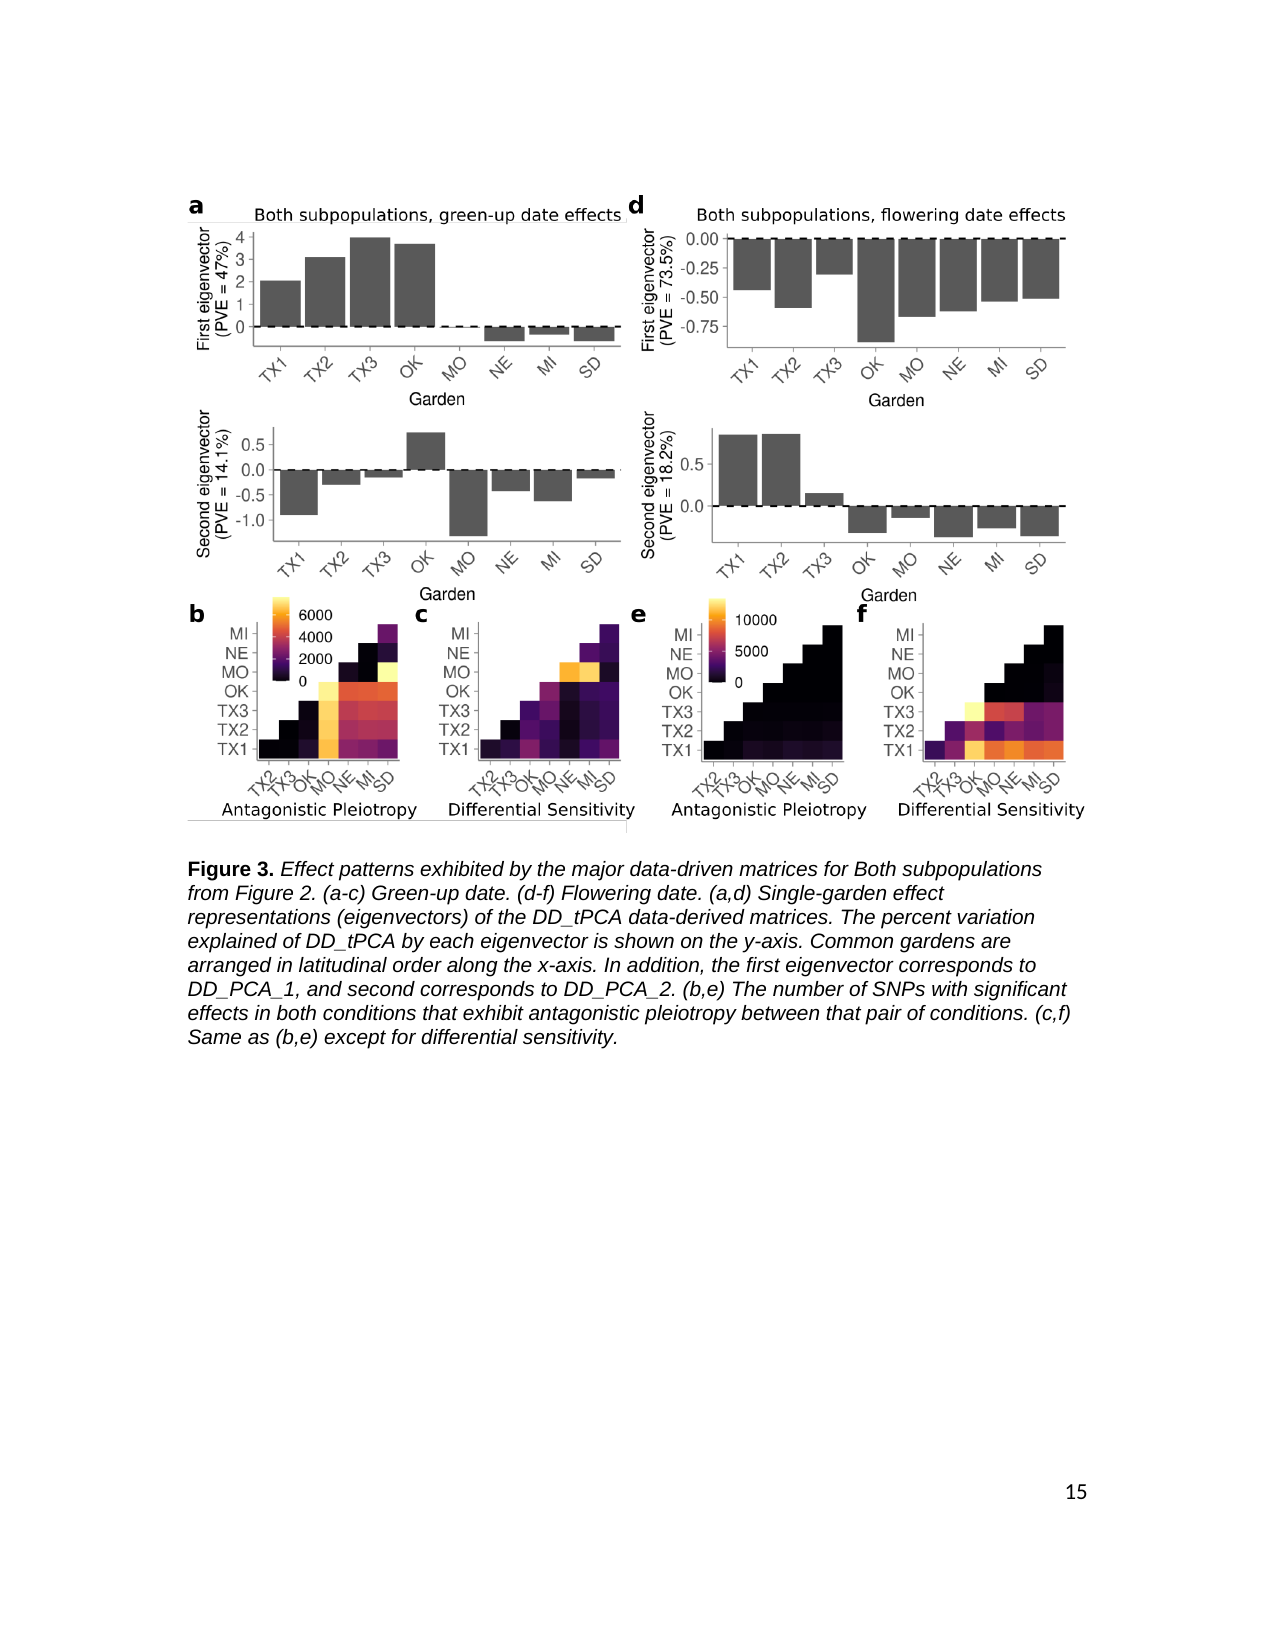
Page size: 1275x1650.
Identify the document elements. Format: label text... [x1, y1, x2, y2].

picture [187, 195, 1088, 833]
text Figure 3. Effect patterns exhibited by the major data-driven matrices for Both subpopulations from Figure 2. (a-c) Green-up date. (d-f) Flowering date. (a,d) Single-garden effect representations (eigenvectors) of the DD_tPCA data-derived matrices. The percent variation explained of DD_tPCA by each eigenvector is shown on the y-axis. Common gardens are arranged in latitudinal order along the x-axis. In addition, the first eigenvector corresponds to DD_PCA_1, and second corresponds to DD_PCA_2. (b,e) The number of SNPs with significant effects in both conditions that exhibit antagonistic pleiotropy between that pair of conditions. (c,f) Same as (b,e) except for differential sensitivity. [187, 857, 1087, 1049]
